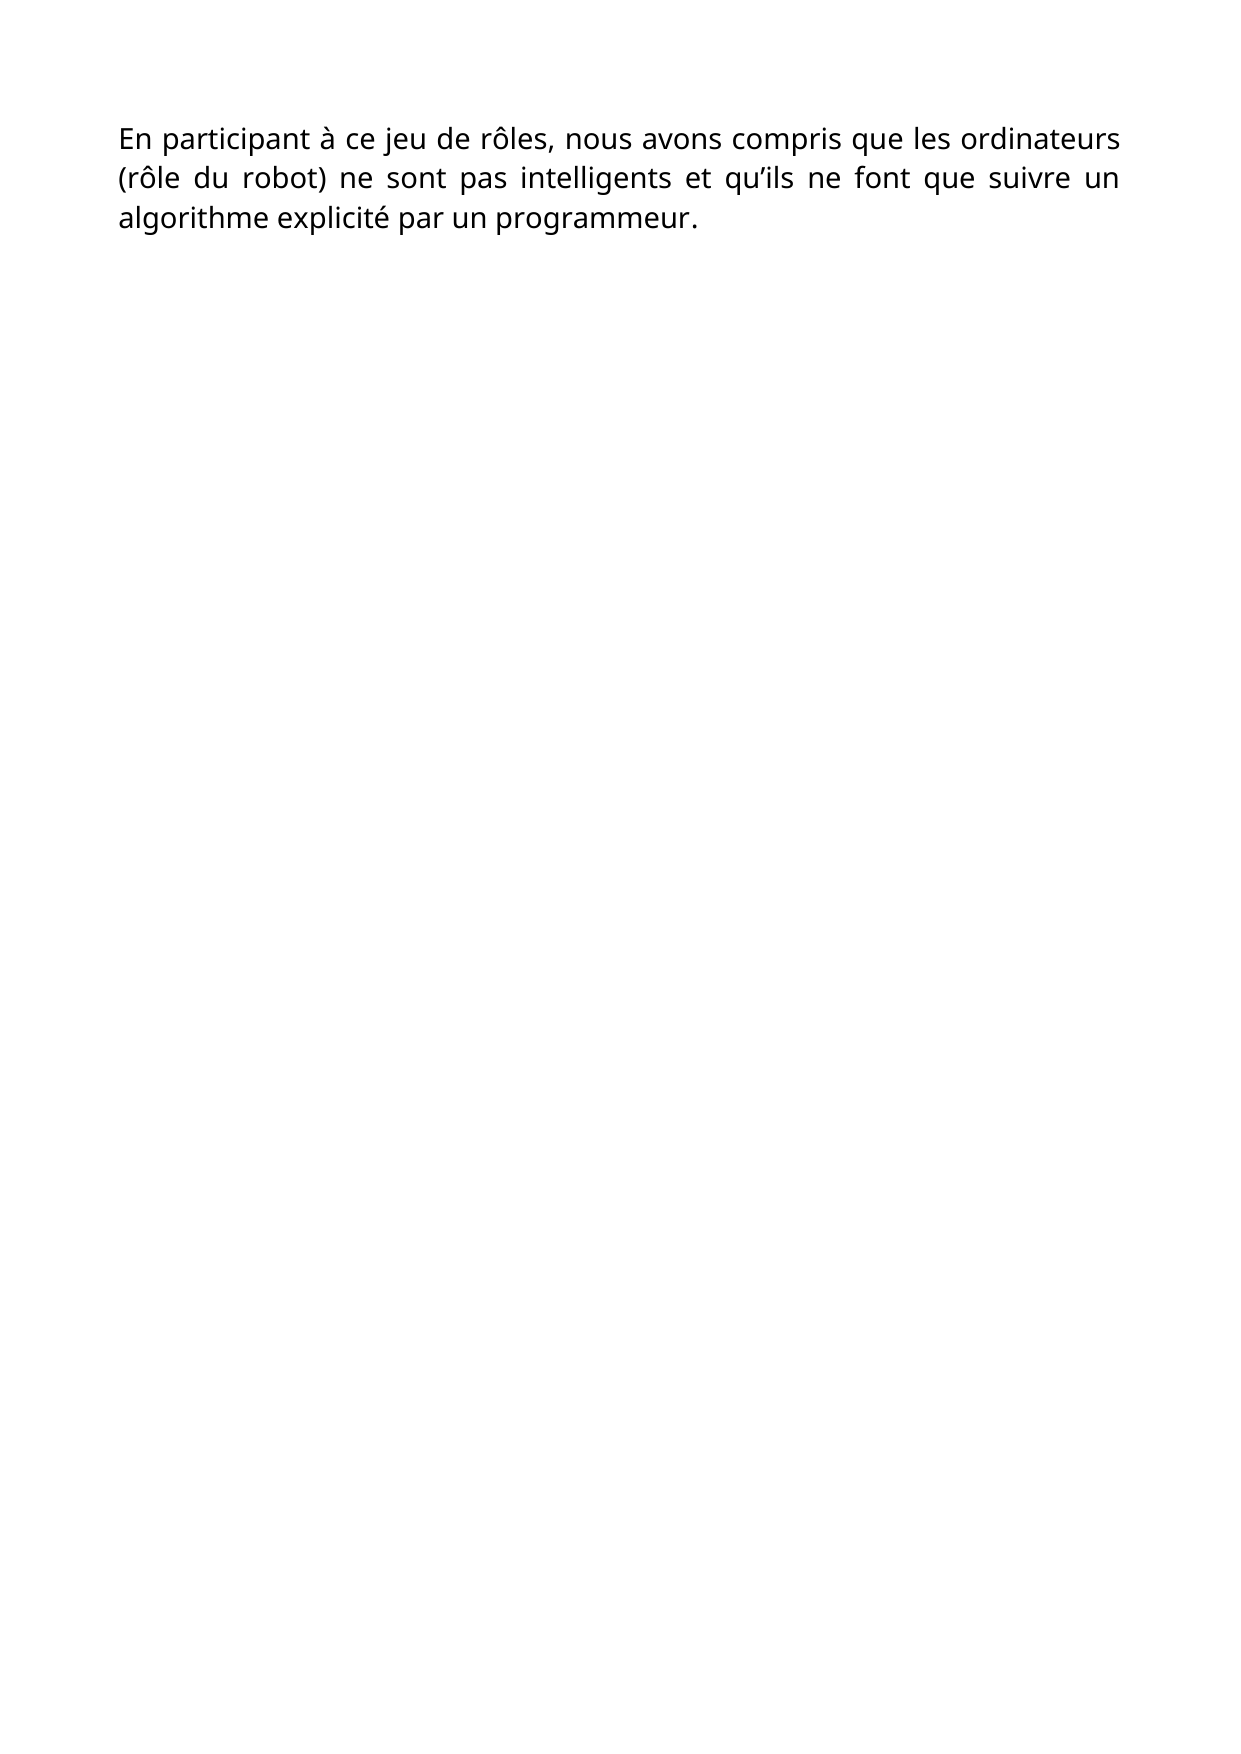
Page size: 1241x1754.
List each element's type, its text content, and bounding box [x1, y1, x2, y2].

text En participant à ce jeu de rôles, nous avons compris que les ordinateurs (rôle du robot) ne sont pas intelligents et qu’ils ne font que suivre un algorithme explicité par un programmeur. [118, 118, 1122, 237]
